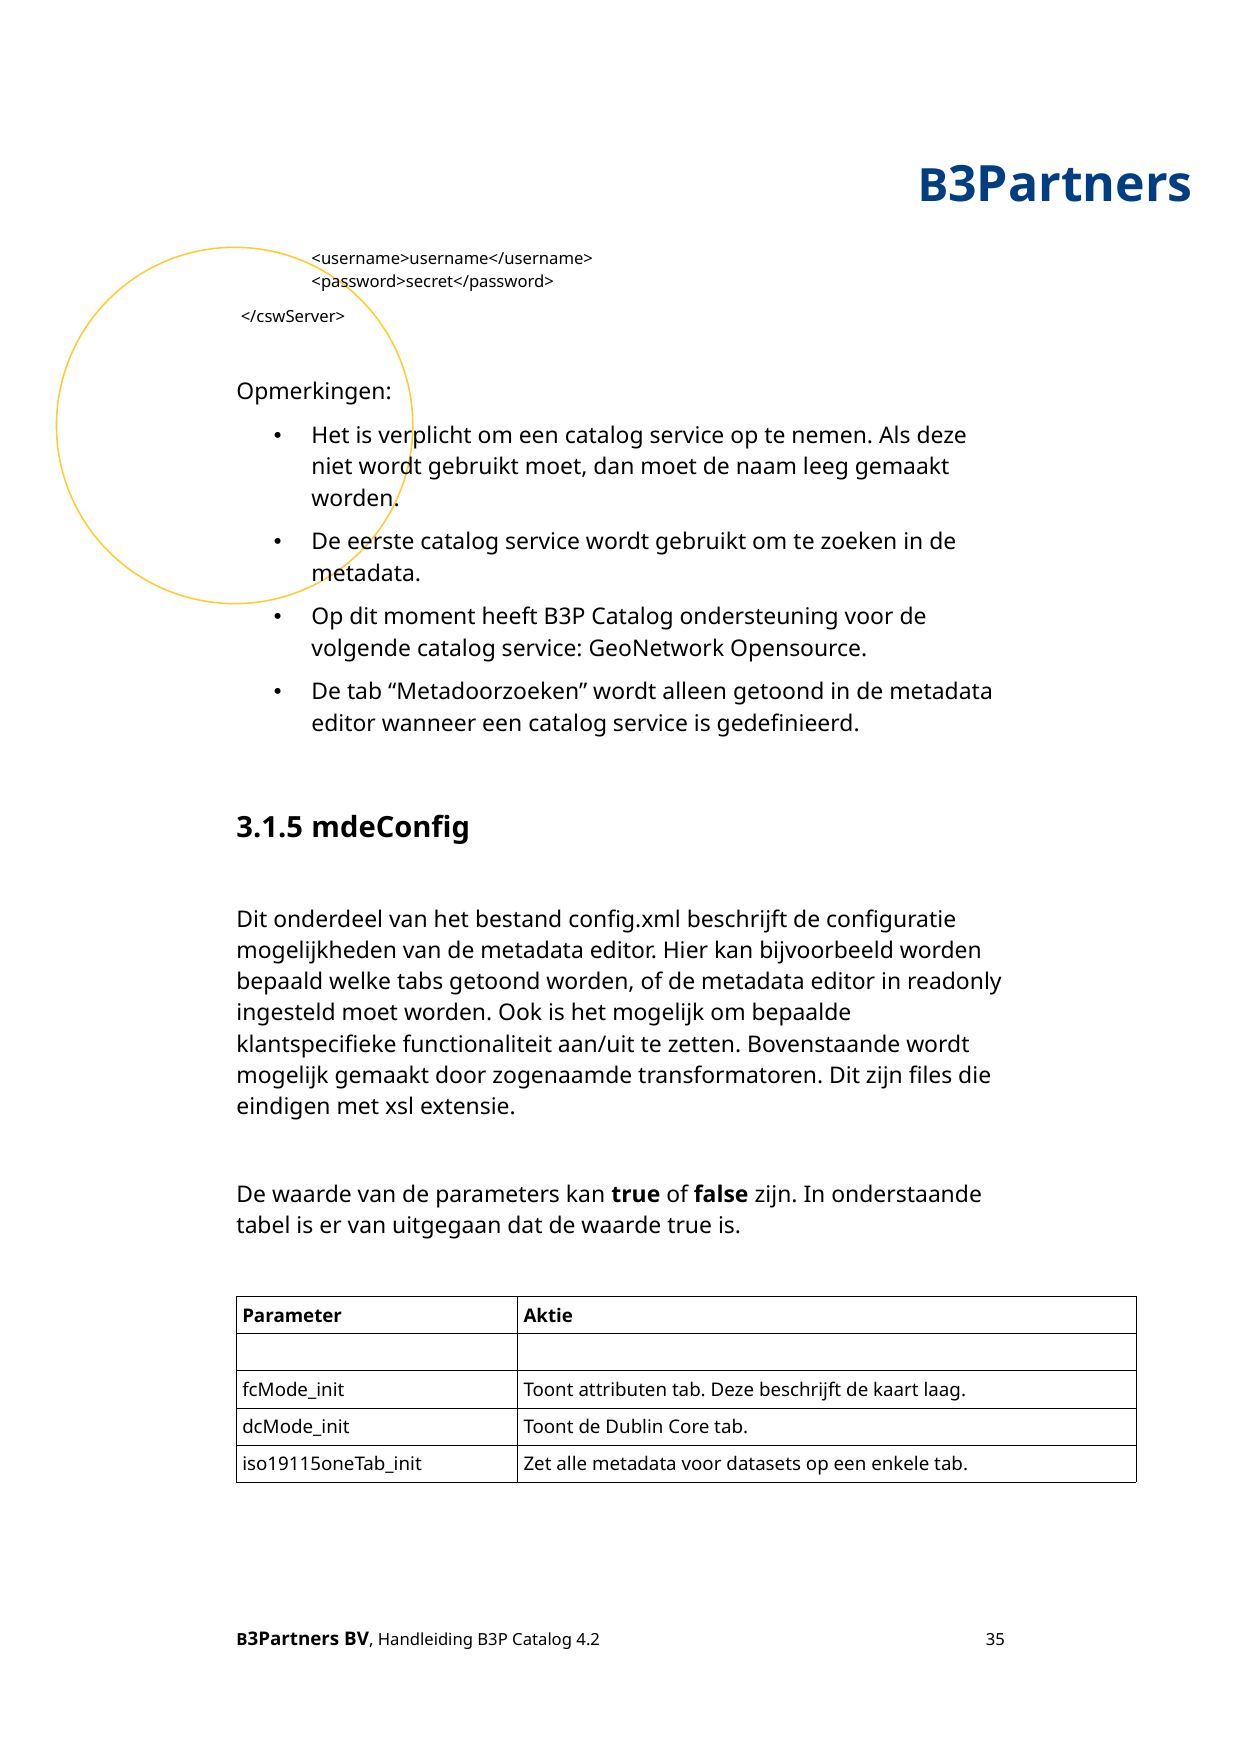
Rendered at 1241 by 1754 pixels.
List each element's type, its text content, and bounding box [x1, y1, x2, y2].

text Dit onderdeel van het bestand config.xml beschrijft de configuratie mogelijkheden van de metadata editor. Hier kan bijvoorbeeld worden bepaald welke tabs getoond worden, of de metadata editor in readonly ingesteld moet worden. Ook is het mogelijk om bepaalde klantspecifieke functionaliteit aan/uit te zetten. Bovenstaande wordt mogelijk gemaakt door zogenaamde transformatoren. Dit zijn files die eindigen met xsl extensie. [236, 902, 1004, 1121]
text De waarde van de parameters kan true of false zijn. In onderstaande tabel is er van uitgegaan dat de waarde true is. [236, 1177, 1004, 1240]
table_cell Toont attributen tab. Deze beschrijft de kaart laag. [518, 1371, 1136, 1407]
table_cell fcMode_init [237, 1371, 517, 1407]
table_cell [518, 1334, 1136, 1370]
subtitle mdeConfig [236, 807, 1004, 846]
list Op dit moment heeft B3P Catalog ondersteuning voor de volgende catalog service: GeoNetwork Opensource. [274, 600, 1004, 663]
list Het is verplicht om een catalog service op te nemen. Als deze niet wordt gebruikt moet, dan moet de naam leeg gemaakt worden. [392, 419, 1004, 513]
table_cell Zet alle metadata voor datasets op een enkele tab. [518, 1446, 1136, 1482]
list De tab “Metadoorzoeken” wordt alleen getoond in de metadata editor wanneer een catalog service is gedefinieerd. [274, 675, 1004, 738]
text Opmerkingen: [407, 375, 1004, 407]
table_cell dcMode_init [237, 1409, 517, 1444]
table_cell iso19115oneTab_init [237, 1446, 517, 1482]
list De eerste catalog service wordt gebruikt om te zoeken in de metadata. [312, 525, 1004, 588]
table_header Parameter [237, 1297, 517, 1333]
text <username>username</username> <password>secret</password> [258, 247, 1004, 292]
table_cell [237, 1334, 517, 1370]
text </cswServer> [368, 305, 1004, 328]
table_cell Toont de Dublin Core tab. [518, 1409, 1136, 1444]
table_header Aktie [518, 1297, 1136, 1333]
